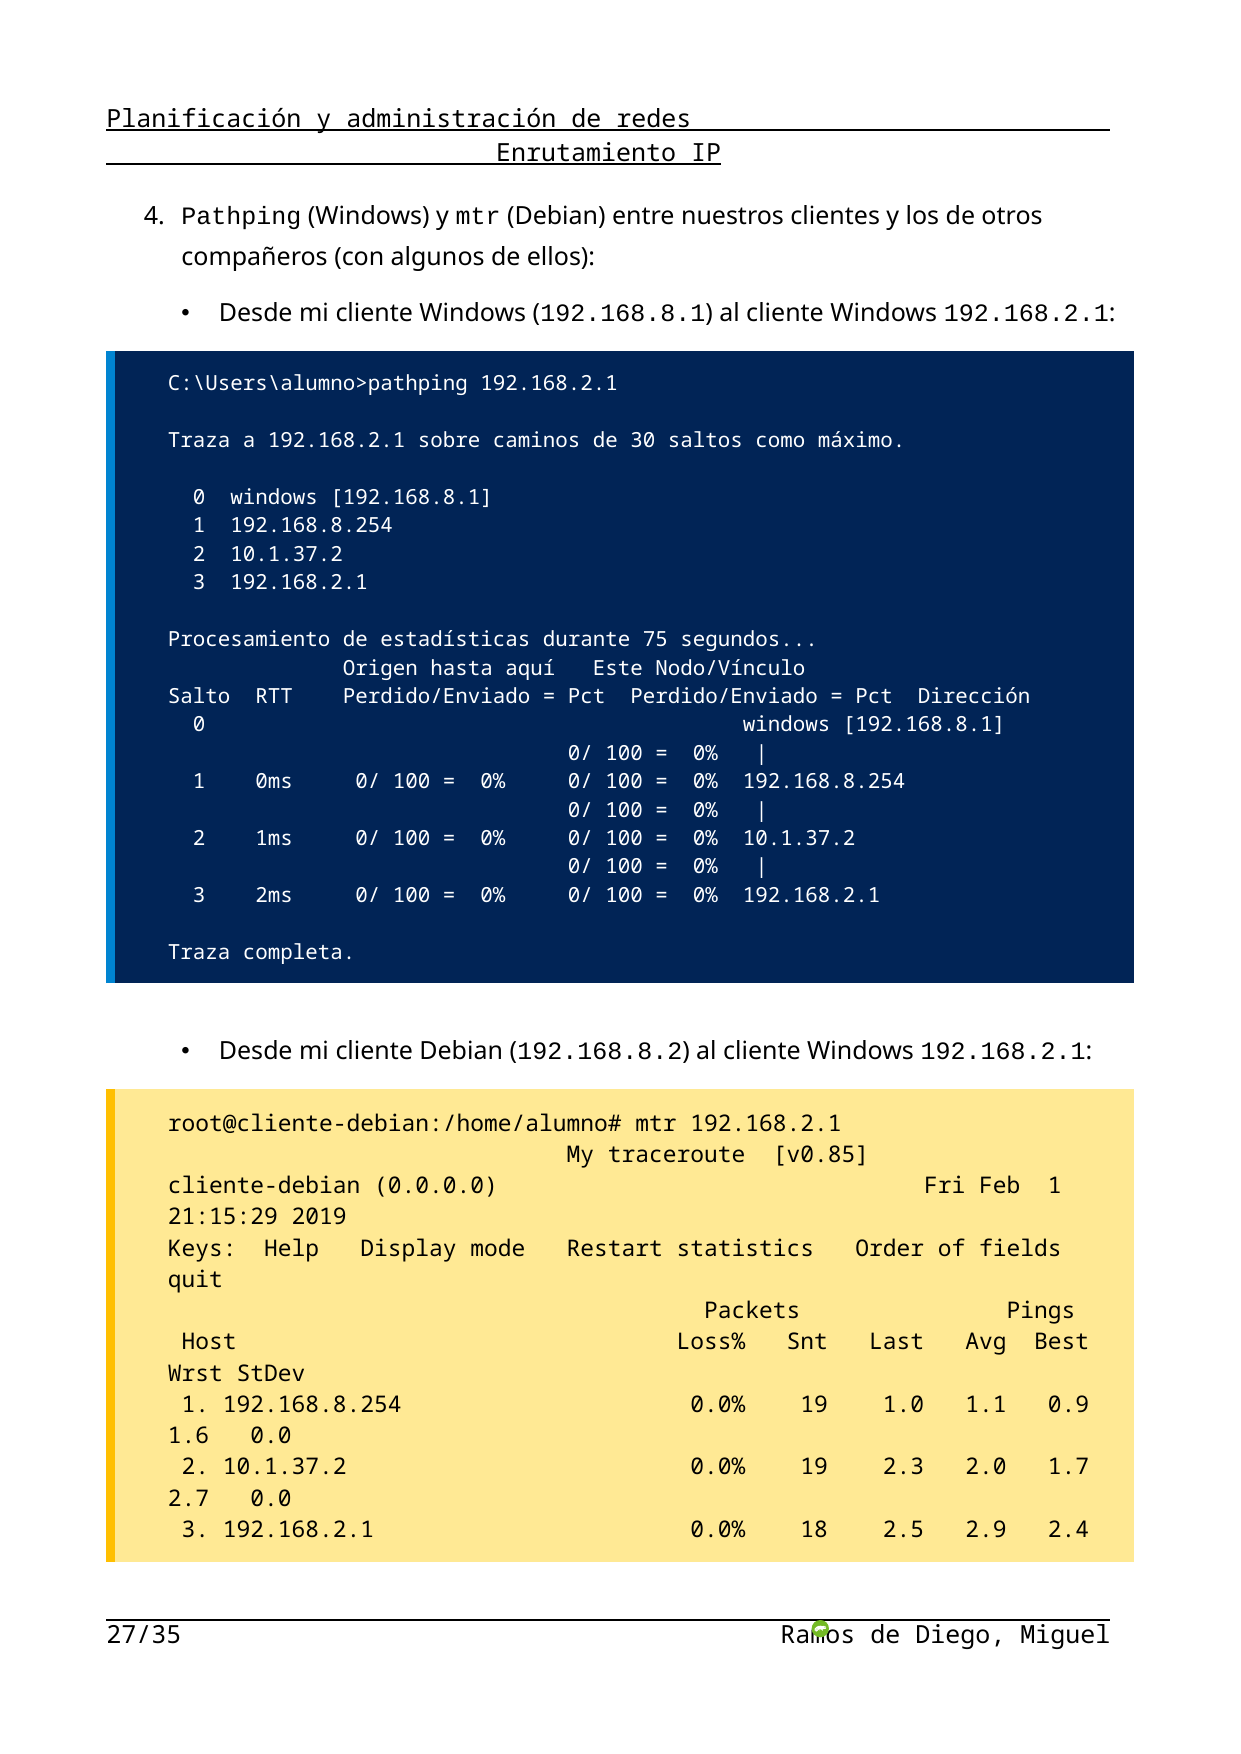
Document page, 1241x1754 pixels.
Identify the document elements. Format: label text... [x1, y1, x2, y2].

text Keys: Help Display mode Restart statistics Order of fields quit [115, 1232, 1134, 1294]
text 0/ 100 = 0% | [115, 852, 1134, 880]
text 2 10.1.37.2 [115, 539, 1134, 567]
list Pathping (Windows) y mtr (Debian) entre nuestros clientes y los de otros compañeros (con algunos de ellos): [144, 198, 1134, 273]
text Host Loss% Snt Last Avg Best Wrst StDev [115, 1325, 1134, 1388]
text Traza completa. [115, 937, 1134, 983]
text 0 windows [192.168.8.1] [115, 709, 1134, 738]
list Desde mi cliente Debian (192.168.8.2) al cliente Windows 192.168.2.1: [181, 1033, 1134, 1067]
text Traza a 192.168.2.1 sobre caminos de 30 saltos como máximo. [115, 425, 1134, 453]
text 2 1ms 0/ 100 = 0% 0/ 100 = 0% 10.1.37.2 [115, 823, 1134, 852]
list Desde mi cliente Windows (192.168.8.1) al cliente Windows 192.168.2.1: [181, 295, 1134, 329]
text Origen hasta aquí Este Nodo/Vínculo [115, 653, 1134, 681]
text 0/ 100 = 0% | [115, 738, 1134, 766]
text 0/ 100 = 0% | [115, 795, 1134, 823]
text 1 192.168.8.254 [115, 510, 1134, 539]
text Packets Pings [115, 1294, 1134, 1325]
text Salto RTT Perdido/Enviado = Pct Perdido/Enviado = Pct Dirección [115, 681, 1134, 709]
text Procesamiento de estadísticas durante 75 segundos... [115, 624, 1134, 653]
text 0 windows [192.168.8.1] [115, 482, 1134, 510]
text 2. 10.1.37.2 0.0% 19 2.3 2.0 1.7 2.7 0.0 [115, 1450, 1134, 1513]
text C:\Users\alumno>pathping 192.168.2.1 [115, 351, 1134, 397]
text 1. 192.168.8.254 0.0% 19 1.0 1.1 0.9 1.6 0.0 [115, 1388, 1134, 1450]
text My traceroute [v0.85] [115, 1138, 1134, 1169]
text root@cliente-debian:/home/alumno# mtr 192.168.2.1 [115, 1089, 1134, 1138]
text 3 192.168.2.1 [115, 567, 1134, 596]
text 3 2ms 0/ 100 = 0% 0/ 100 = 0% 192.168.2.1 [115, 880, 1134, 908]
text 1 0ms 0/ 100 = 0% 0/ 100 = 0% 192.168.8.254 [115, 766, 1134, 795]
text cliente-debian (0.0.0.0) Fri Feb 1 21:15:29 2019 [115, 1169, 1134, 1232]
text 3. 192.168.2.1 0.0% 18 2.5 2.9 2.4 [115, 1513, 1134, 1562]
